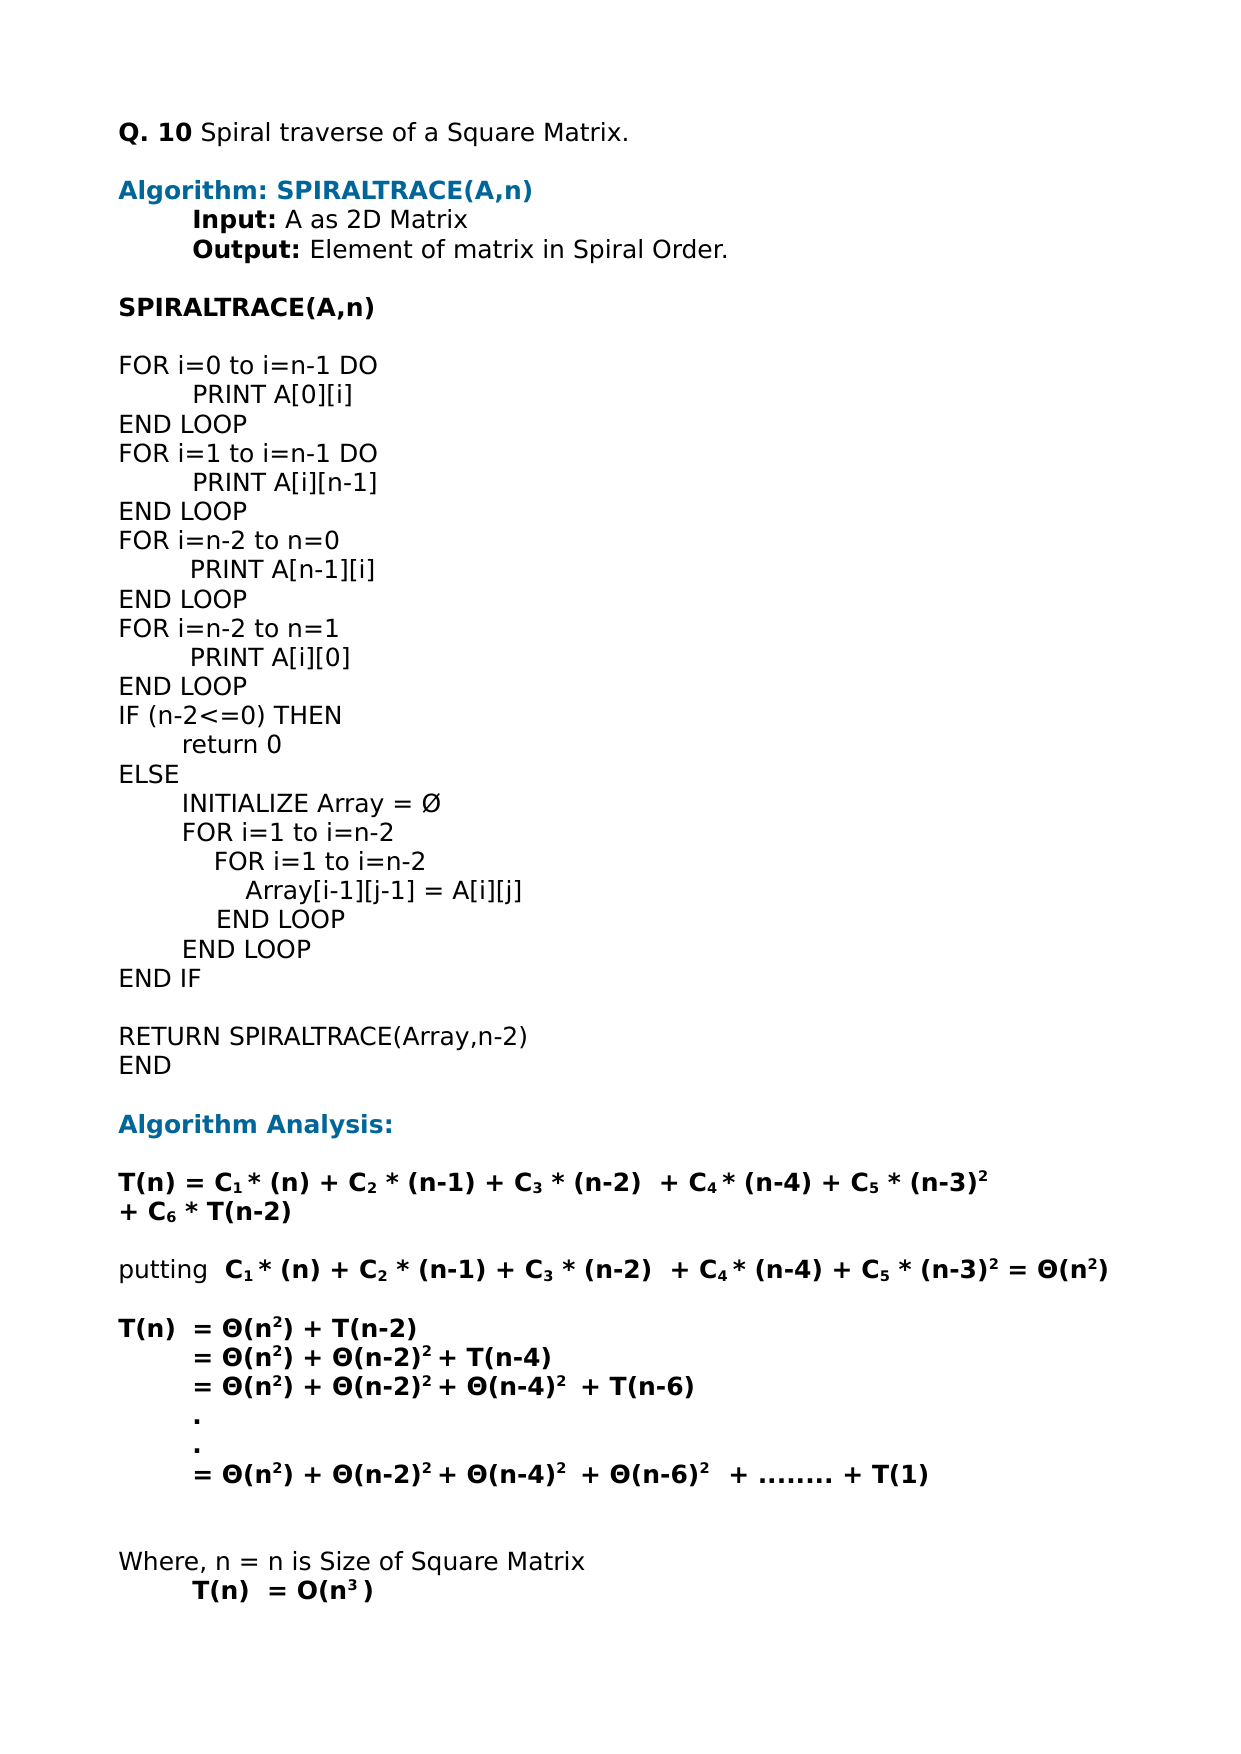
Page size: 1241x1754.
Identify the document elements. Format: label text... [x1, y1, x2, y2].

text . [118, 1431, 1122, 1460]
text PRINT A[n-1][i] [118, 556, 1122, 585]
text Algorithm: SPIRALTRACE(A,n) [118, 176, 1122, 206]
text Where, n = n is Size of Square Matrix [118, 1547, 1122, 1576]
text IF (n-2<=0) THEN [118, 701, 1122, 731]
text PRINT A[i][0] [118, 643, 1122, 672]
text T(n) = C1 * (n) + C2 * (n-1) + C3 * (n-2) + C4 * (n-4) + C5 * (n-3)2 [118, 1168, 1122, 1197]
text Input: A as 2D Matrix [118, 206, 1122, 235]
text FOR i=1 to i=n-1 DO [118, 439, 1122, 468]
text + C6 * T(n-2) [118, 1197, 1122, 1226]
text putting C1 * (n) + C2 * (n-1) + C3 * (n-2) + C4 * (n-4) + C5 * (n-3)2 = Θ(n2) [118, 1256, 1122, 1285]
text T(n) = Θ(n2) + T(n-2) [118, 1314, 1122, 1343]
text END LOOP [118, 935, 1122, 964]
text RETURN SPIRALTRACE(Array,n-2) [118, 1022, 1122, 1051]
text END LOOP [118, 585, 1122, 614]
text Array[i-1][j-1] = A[i][j] [118, 876, 1122, 906]
text FOR i=0 to i=n-1 DO [118, 351, 1122, 381]
text PRINT A[0][i] [118, 381, 1122, 410]
text FOR i=n-2 to n=0 [118, 526, 1122, 556]
text FOR i=1 to i=n-2 [118, 818, 1122, 847]
text SPIRALTRACE(A,n) [118, 293, 1122, 322]
text Q. 10 Spiral traverse of a Square Matrix. [118, 118, 1122, 147]
text FOR i=1 to i=n-2 [118, 847, 1122, 876]
text END [118, 1051, 1122, 1081]
text = Θ(n2) + Θ(n-2)2 + Θ(n-4)2 + Θ(n-6)2 + ........ + T(1) [118, 1460, 1122, 1489]
text return 0 [118, 731, 1122, 760]
text . [118, 1401, 1122, 1431]
text END LOOP [118, 410, 1122, 439]
text Algorithm Analysis: [118, 1110, 1122, 1139]
text ELSE [118, 760, 1122, 789]
text END IF [118, 964, 1122, 993]
text END LOOP [118, 497, 1122, 526]
text Output: Element of matrix in Spiral Order. [118, 235, 1122, 264]
text END LOOP [118, 672, 1122, 701]
text = Θ(n2) + Θ(n-2)2 + Θ(n-4)2 + T(n-6) [118, 1372, 1122, 1401]
text FOR i=n-2 to n=1 [118, 614, 1122, 643]
text INITIALIZE Array = Ø [118, 789, 1122, 818]
text = Θ(n2) + Θ(n-2)2 + T(n-4) [118, 1343, 1122, 1372]
text T(n) = O(n3 ) [118, 1576, 1122, 1606]
text PRINT A[i][n-1] [118, 468, 1122, 497]
text END LOOP [118, 906, 1122, 935]
